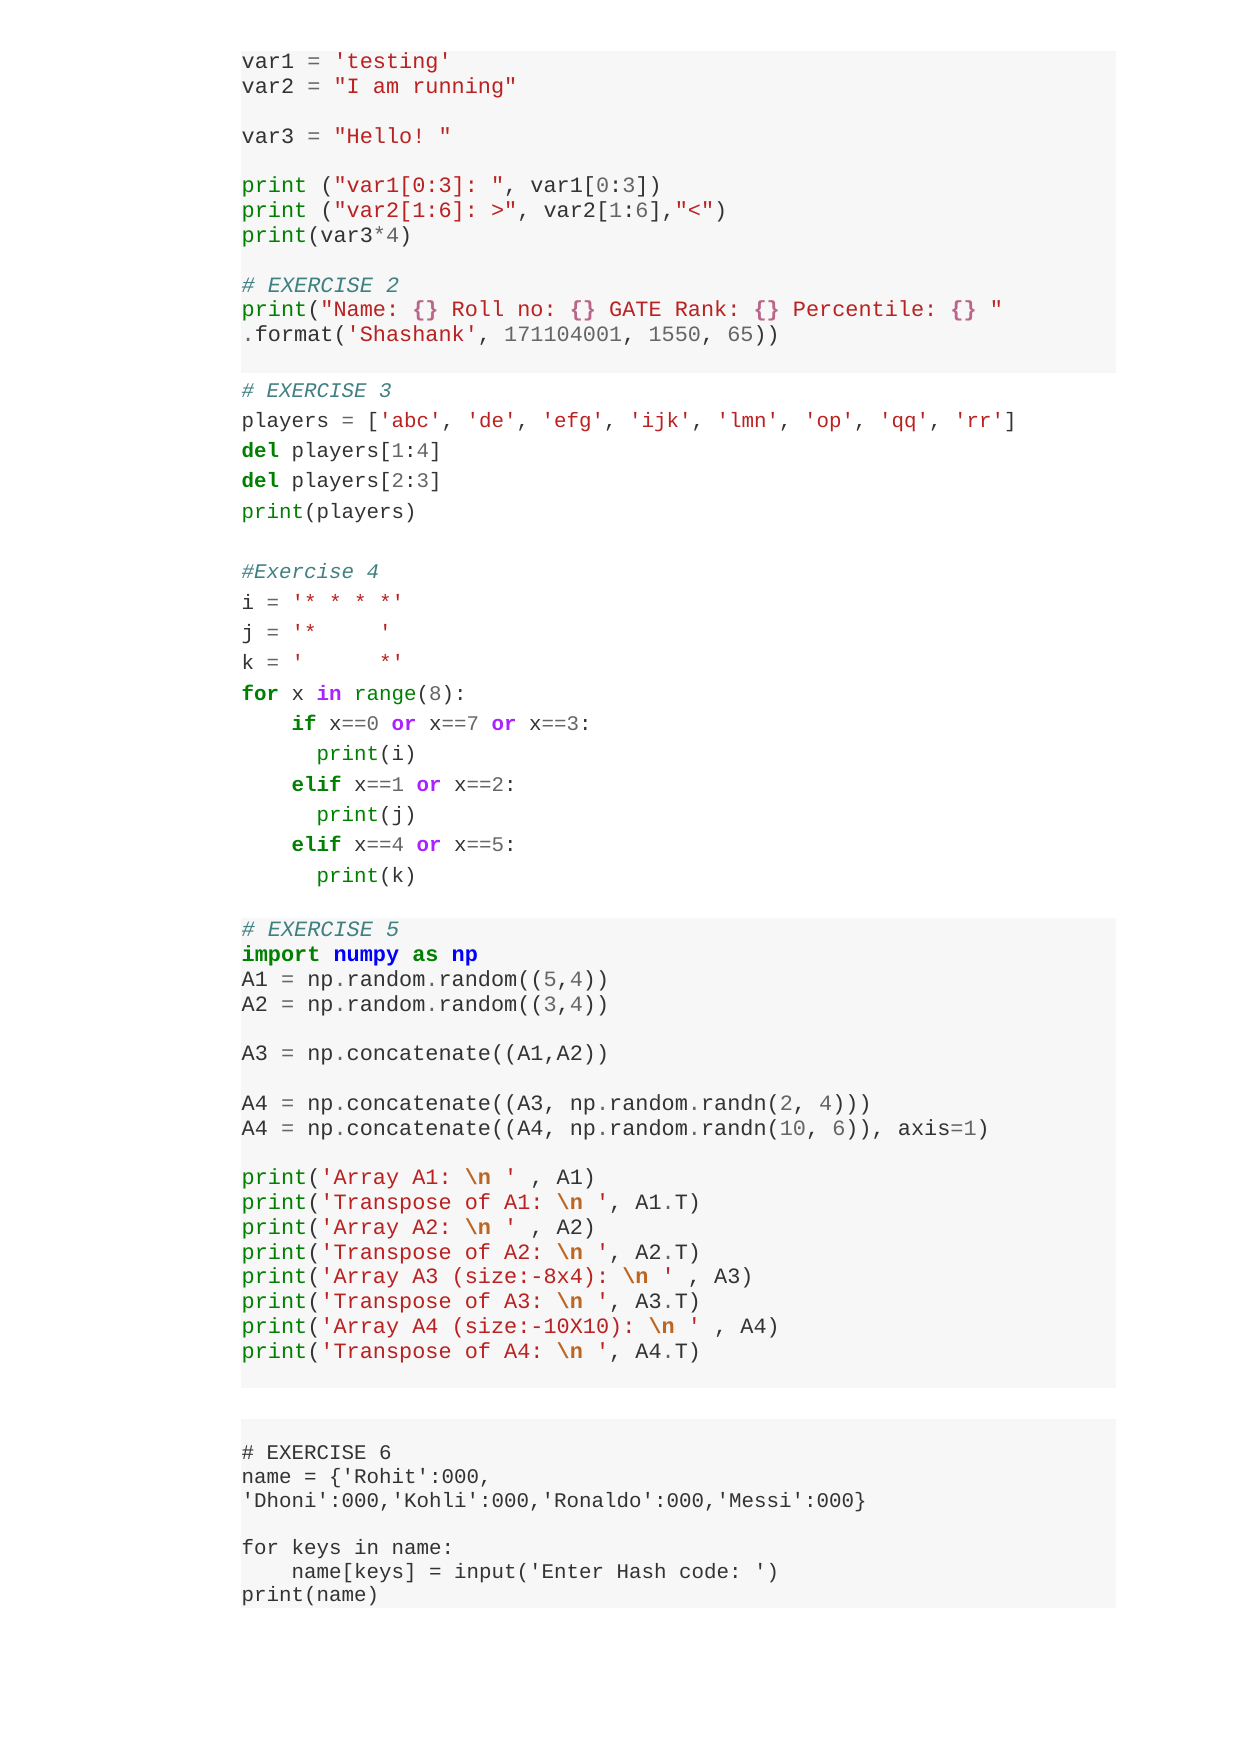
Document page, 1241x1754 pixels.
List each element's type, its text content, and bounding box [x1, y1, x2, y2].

table_cell [1122, 44, 1151, 1614]
table_cell [89, 45, 235, 1614]
table_cell var1 = 'testing' var2 = "I am running" var3 = "Hello! " print ("var1[0:3]: ", var1[0:3]) print ("var2[1:6]: >", var2[1:6],"<") print(var3*4) # EXERCISE 2 print("Name: {} Roll no: {} GATE Rank: {} Percentile: {} " .format('Shashank', 171104001, 1550, 65)) # EXERCISE 3 players = ['abc', 'de', 'efg', 'ijk', 'lmn', 'op', 'qq', 'rr'] del players[1:4] del players[2:3] print(players) #Exercise 4 i = '* * * *' j = '* ' k = ' *' for x in range(8): if x==0 or x==7 or x==3: print(i) elif x==1 or x==2: print(j) elif x==4 or x==5: print(k) # EXERCISE 5 import numpy as np A1 = np.random.random((5,4)) A2 = np.random.random((3,4)) A3 = np.concatenate((A1,A2)) A4 = np.concatenate((A3, np.random.randn(2, 4))) A4 = np.concatenate((A4, np.random.randn(10, 6)), axis=1) print('Array A1: \n ' , A1) print('Transpose of A1: \n ', A1.T) print('Array A2: \n ' , A2) print('Transpose of A2: \n ', A2.T) print('Array A3 (size:-8x4): \n ' , A3) print('Transpose of A3: \n ', A3.T) print('Array A4 (size:-10X10): \n ' , A4) print('Transpose of A4: \n ', A4.T) # EXERCISE 6 name = {'Rohit':000, 'Dhoni':000,'Kohli':000,'Ronaldo':000,'Messi':000} for keys in name: name[keys] = input('Enter Hash code: ') print(name) [236, 45, 1121, 1614]
